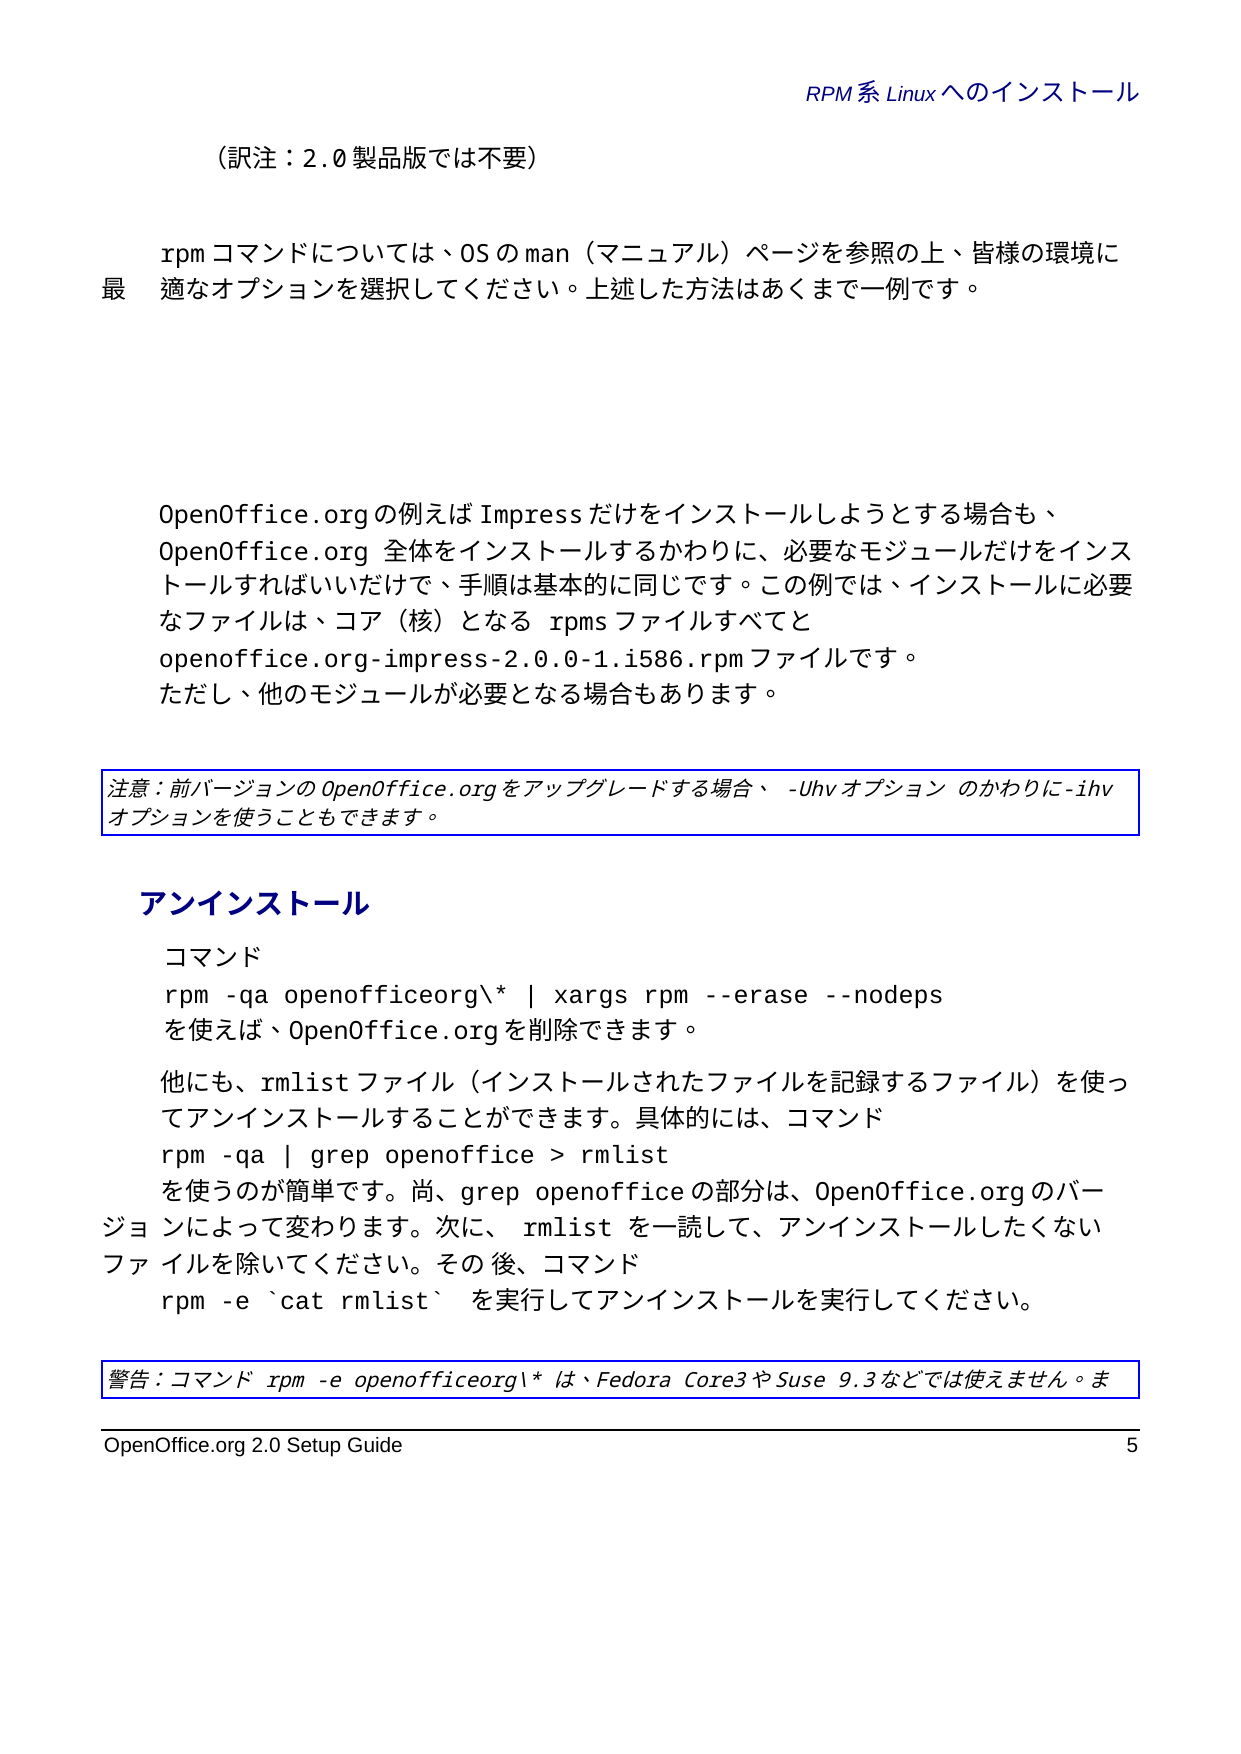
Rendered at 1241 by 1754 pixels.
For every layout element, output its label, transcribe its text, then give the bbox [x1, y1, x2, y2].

text OpenOffice.orgの例えばImpressだけをインストールしようとする場合も、 OpenOffice.org 全体をインストールするかわりに、必要なモジュールだけをインス トールすればいいだけで、手順は基本的に同じです。この例では、インストールに必要 なファイルは、コア（核）となる rpmsファイルすべてと openoffice.org-impress-2.0.0-1.i586.rpmファイルです。 ただし、他のモジュールが必要となる場合もあります。 [101, 495, 1140, 711]
text rpmコマンドについては、OSのman（マニュアル）ページを参照の上、皆様の環境に最 適なオプションを選択してください。上述した方法はあくまで一例です。 [101, 233, 1140, 334]
text 警告：コマンド rpm -e openofficeorg\* は、Fedora Core3やSuse 9.3などでは使えません。ま [103, 1362, 1138, 1397]
text コマンド rpm -qa openofficeorg\* | xargs rpm --erase --nodeps を使えば、OpenOffice.orgを削除できます。 [138, 938, 1140, 1047]
text 注意：前バージョンのOpenOffice.orgをアップグレードする場合、 -Uhvオプション のかわりに-ihv オプションを使うこともできます。 [103, 771, 1138, 834]
subtitle アンインストール [138, 881, 1140, 923]
text 他にも、rmlistファイル（インストールされたファイルを記録するファイル）を使っ てアンインストールすることができます。具体的には、コマンド rpm -qa | grep openoffice > rmlist を使うのが簡単です。尚、grep openofficeの部分は、OpenOffice.orgのバー ジョ ンによって変わります。次に、 rmlist を一読して、アンインストールしたくないファ イルを除いてください。その 後、コマンド rpm -e `cat rmlist` を実行してアンインストールを実行してください。 [101, 1062, 1140, 1345]
text （訳注：2.0製品版では不要） [101, 138, 1140, 175]
